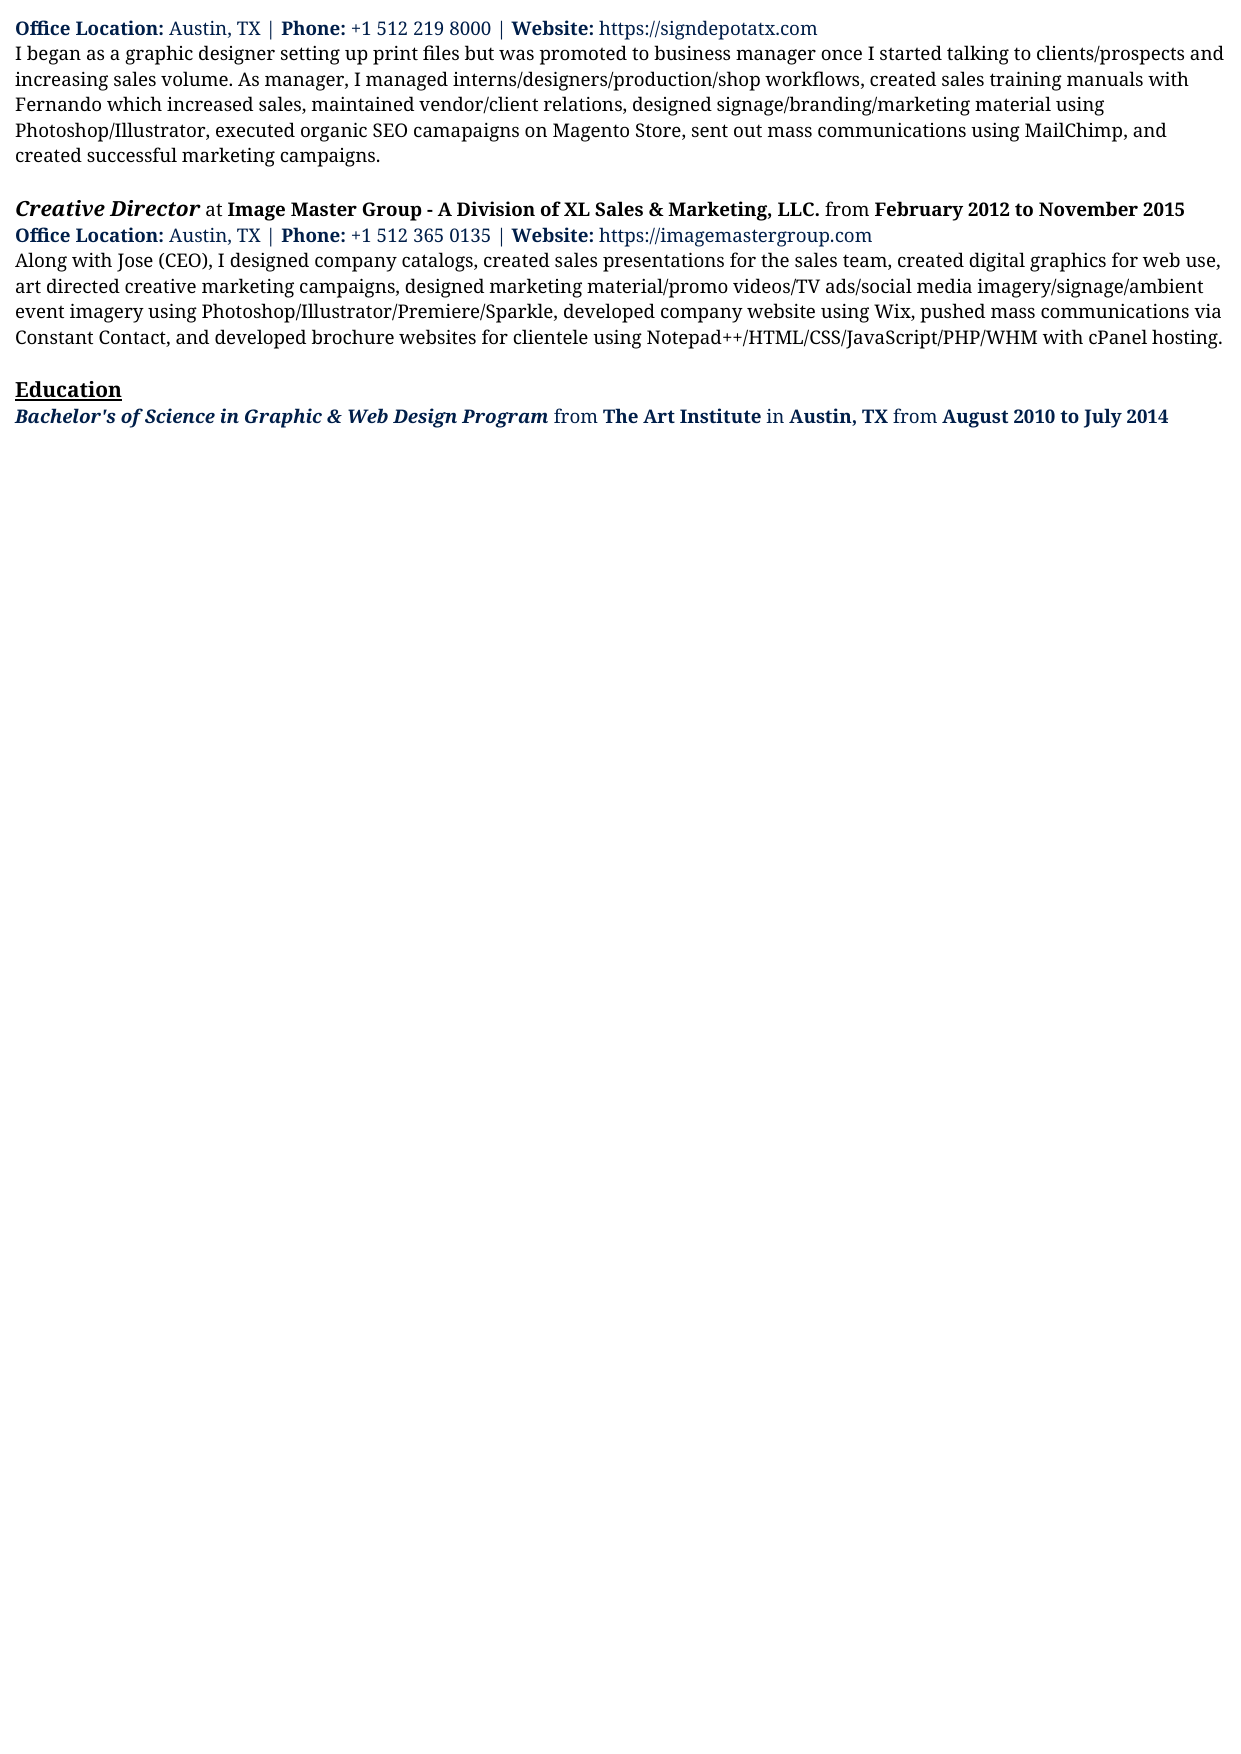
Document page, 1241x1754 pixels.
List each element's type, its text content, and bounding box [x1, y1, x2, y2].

text Bachelor's of Science in Graphic & Web Design Program from The Art Institute in Austin, TX from August 2010 to July 2014 [15, 404, 1225, 429]
text Education [15, 375, 1225, 404]
text Along with Jose (CEO), I designed company catalogs, created sales presentations for the sales team, created digital graphics for web use, art directed creative marketing campaigns, designed marketing material/promo videos/TV ads/social media imagery/signage/ambient event imagery using Photoshop/Illustrator/Premiere/Sparkle, developed company website using Wix, pushed mass communications via Constant Contact, and developed brochure websites for clientele using Notepad++/HTML/CSS/JavaScript/PHP/WHM with cPanel hosting. [15, 248, 1225, 350]
text I began as a graphic designer setting up print files but was promoted to business manager once I started talking to clients/prospects and increasing sales volume. As manager, I managed interns/designers/production/shop workflows, created sales training manuals with Fernando which increased sales, maintained vendor/client relations, designed signage/branding/marketing material using Photoshop/Illustrator, executed organic SEO camapaigns on Magento Store, sent out mass communications using MailChimp, and created successful marketing campaigns. [15, 41, 1225, 168]
text Office Location: Austin, TX | Phone: +1 512 219 8000 | Website: https://signdepotatx.com [15, 15, 1225, 41]
text Creative Director at Image Master Group - A Division of XL Sales & Marketing, LLC. from February 2012 to November 2015 [15, 194, 1225, 222]
text Office Location: Austin, TX | Phone: +1 512 365 0135 | Website: https://imagemastergroup.com [15, 222, 1225, 248]
